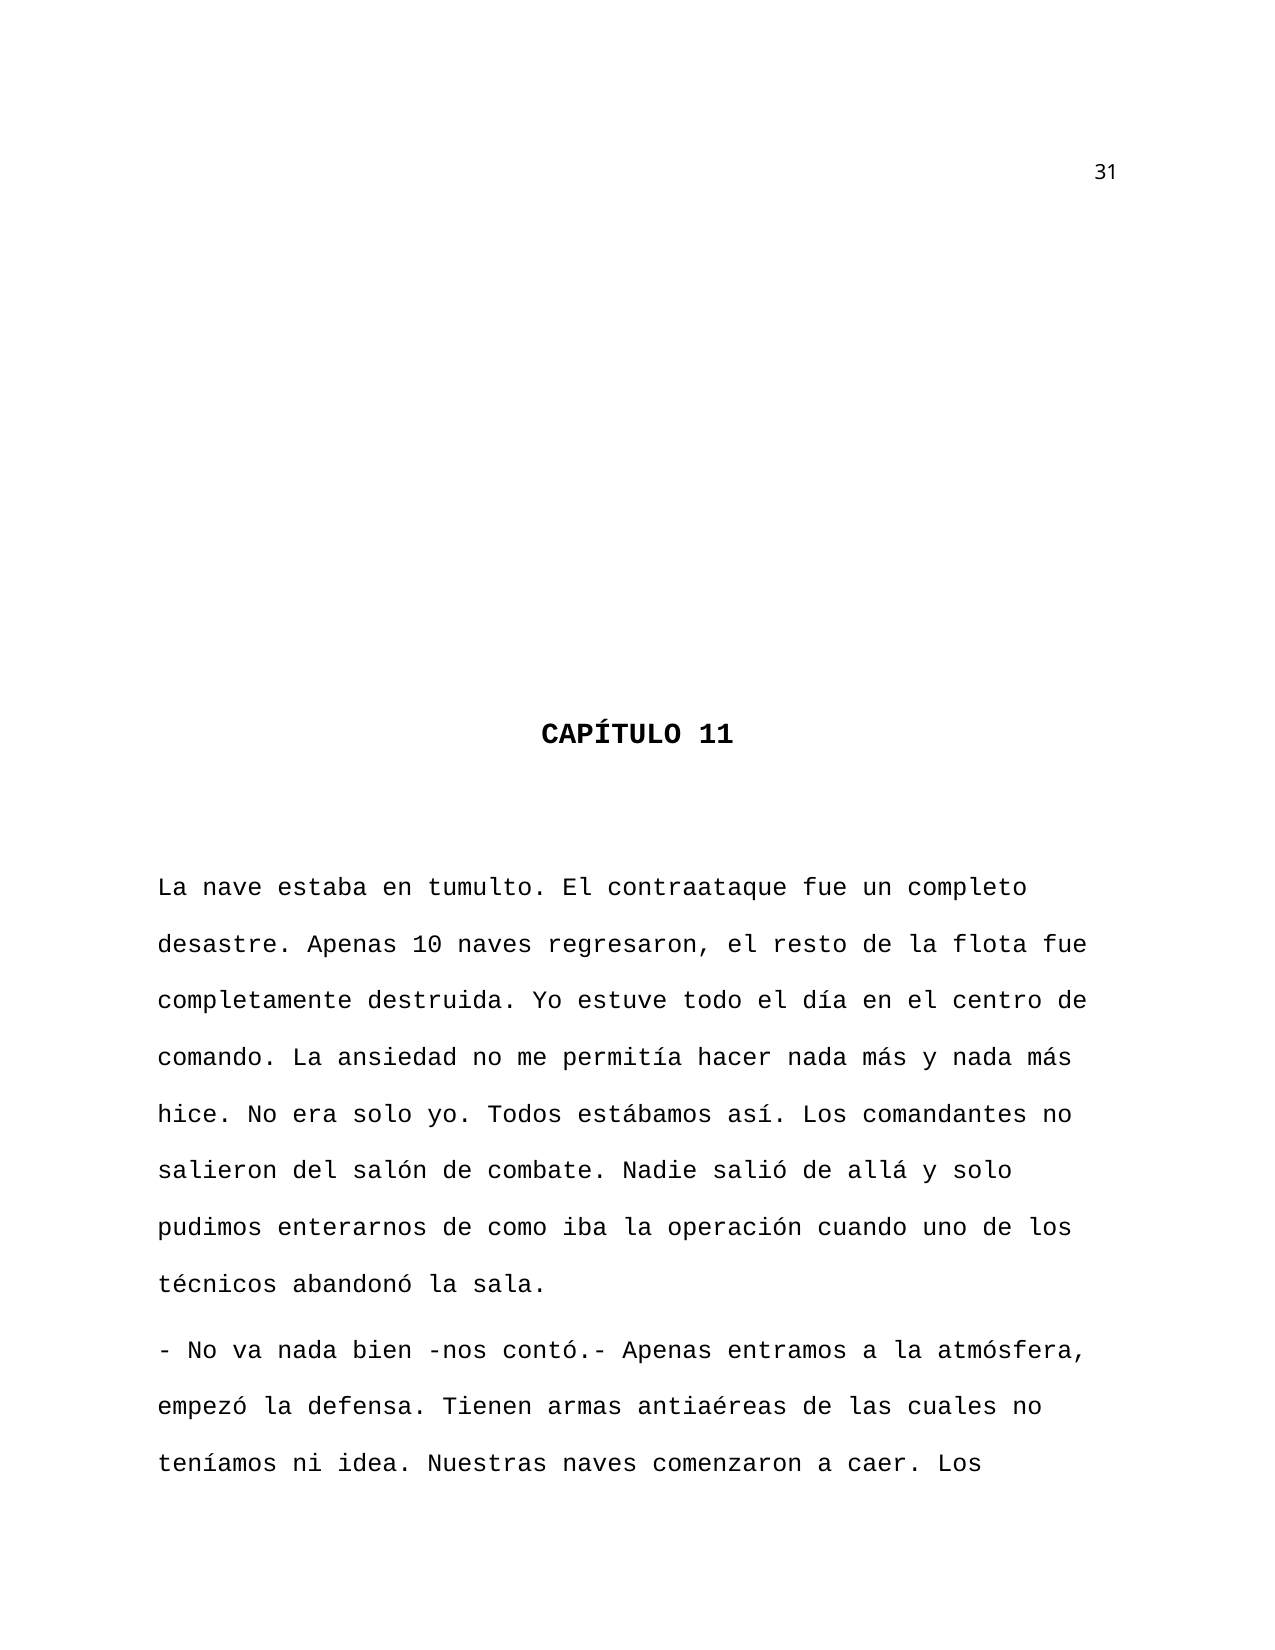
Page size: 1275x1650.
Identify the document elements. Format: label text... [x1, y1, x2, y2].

text La nave estaba en tumulto. El contraataque fue un completo desastre. Apenas 10 naves regresaron, el resto de la flota fue completamente destruida. Yo estuve todo el día en el centro de comando. La ansiedad no me permitía hacer nada más y nada más hice. No era solo yo. Todos estábamos así. Los comandantes no salieron del salón de combate. Nadie salió de allá y solo pudimos enterarnos de como iba la operación cuando uno de los técnicos abandonó la sala. [157, 874, 1118, 1299]
text - No va nada bien -nos contó.- Apenas entramos a la atmósfera, empezó la defensa. Tienen armas antiaéreas de las cuales no teníamos ni idea. Nuestras naves comenzaron a caer. Los [157, 1337, 1118, 1479]
title Capítulo 11 [148, 719, 1127, 752]
